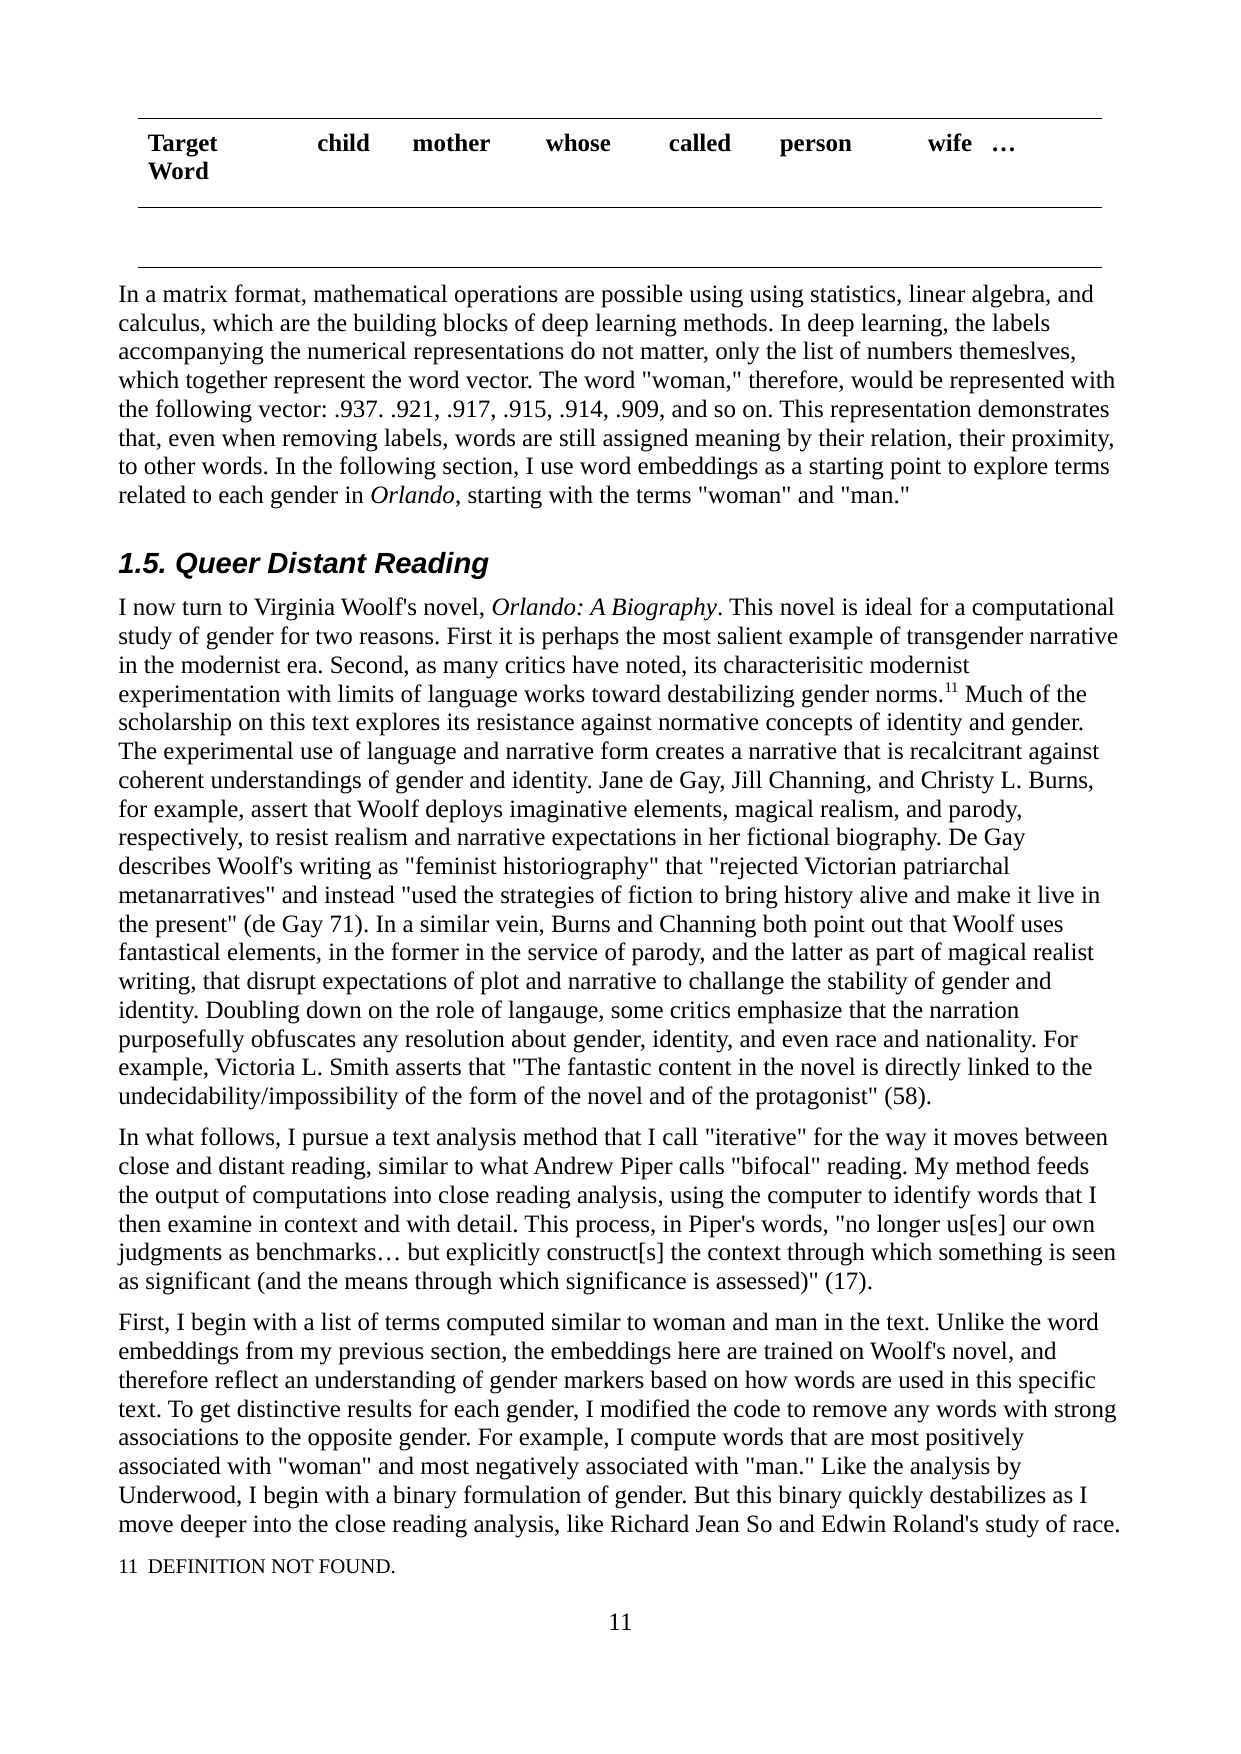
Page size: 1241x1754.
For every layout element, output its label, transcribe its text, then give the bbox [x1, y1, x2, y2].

table_header child [259, 119, 379, 207]
table_header wife [861, 119, 981, 207]
subtitle Queer Distant Reading [118, 546, 1122, 580]
table_header called [620, 119, 741, 207]
text DEFINITION NOT FOUND. [118, 1553, 1122, 1578]
table_header Target Word [138, 119, 259, 207]
table_header whose [500, 119, 620, 207]
table_cell [500, 208, 620, 267]
table_cell [981, 208, 1102, 267]
table_header mother [379, 119, 499, 207]
text In a matrix format, mathematical operations are possible using using statistics, linear algebra, and calculus, which are the building blocks of deep learning methods. In deep learning, the labels accompanying the numerical representations do not matter, only the list of numbers themeslves, which together represent the word vector. The word "woman," therefore, would be represented with the following vector: .937. .921, .917, .915, .914, .909, and so on. This representation demonstrates that, even when removing labels, words are still assigned meaning by their relation, their proximity, to other words. In the following section, I use word embeddings as a starting point to explore terms related to each gender in Orlando, starting with the terms "woman" and "man." [118, 279, 1122, 509]
table_header … [981, 119, 1102, 207]
text In what follows, I pursue a text analysis method that I call "iterative" for the way it moves between close and distant reading, similar to what Andrew Piper calls "bifocal" reading. My method feeds the output of computations into close reading analysis, using the computer to identify words that I then examine in context and with detail. This process, in Piper's words, "no longer us[es] our own judgments as benchmarks… but explicitly construct[s] the context through which something is seen as significant (and the means through which significance is assessed)" (17). [118, 1122, 1122, 1295]
table_header person [741, 119, 861, 207]
table_cell [861, 208, 981, 267]
text I now turn to Virginia Woolf's novel, Orlando: A Biography. This novel is ideal for a computational study of gender for two reasons. First it is perhaps the most salient example of transgender narrative in the modernist era. Second, as many critics have noted, its characterisitic modernist experimentation with limits of language works toward destabilizing gender norms. Much of the scholarship on this text explores its resistance against normative concepts of identity and gender. The experimental use of language and narrative form creates a narrative that is recalcitrant against coherent understandings of gender and identity. Jane de Gay, Jill Channing, and Christy L. Burns, for example, assert that Woolf deploys imaginative elements, magical realism, and parody, respectively, to resist realism and narrative expectations in her fictional biography. De Gay describes Woolf's writing as "feminist historiography" that "rejected Victorian patriarchal metanarratives" and instead "used the strategies of fiction to bring history alive and make it live in the present" (de Gay 71). In a similar vein, Burns and Channing both point out that Woolf uses fantastical elements, in the former in the service of parody, and the latter as part of magical realist writing, that disrupt expectations of plot and narrative to challange the stability of gender and identity. Doubling down on the role of langauge, some critics emphasize that the narration purposefully obfuscates any resolution about gender, identity, and even race and nationality. For example, Victoria L. Smith asserts that "The fantastic content in the novel is directly linked to the undecidability/impossibility of the form of the novel and of the protagonist" (58). [118, 592, 1122, 1110]
text First, I begin with a list of terms computed similar to woman and man in the text. Unlike the word embeddings from my previous section, the embeddings here are trained on Woolf's novel, and therefore reflect an understanding of gender markers based on how words are used in this specific text. To get distinctive results for each gender, I modified the code to remove any words with strong associations to the opposite gender. For example, I compute words that are most positively associated with "woman" and most negatively associated with "man." Like the analysis by Underwood, I begin with a binary formulation of gender. But this binary quickly destabilizes as I move deeper into the close reading analysis, like Richard Jean So and Edwin Roland's study of race. [118, 1307, 1122, 1537]
table_cell [620, 208, 741, 267]
table_cell [741, 208, 861, 267]
table_cell [259, 208, 379, 267]
table_cell [379, 208, 499, 267]
table_cell [138, 208, 259, 267]
